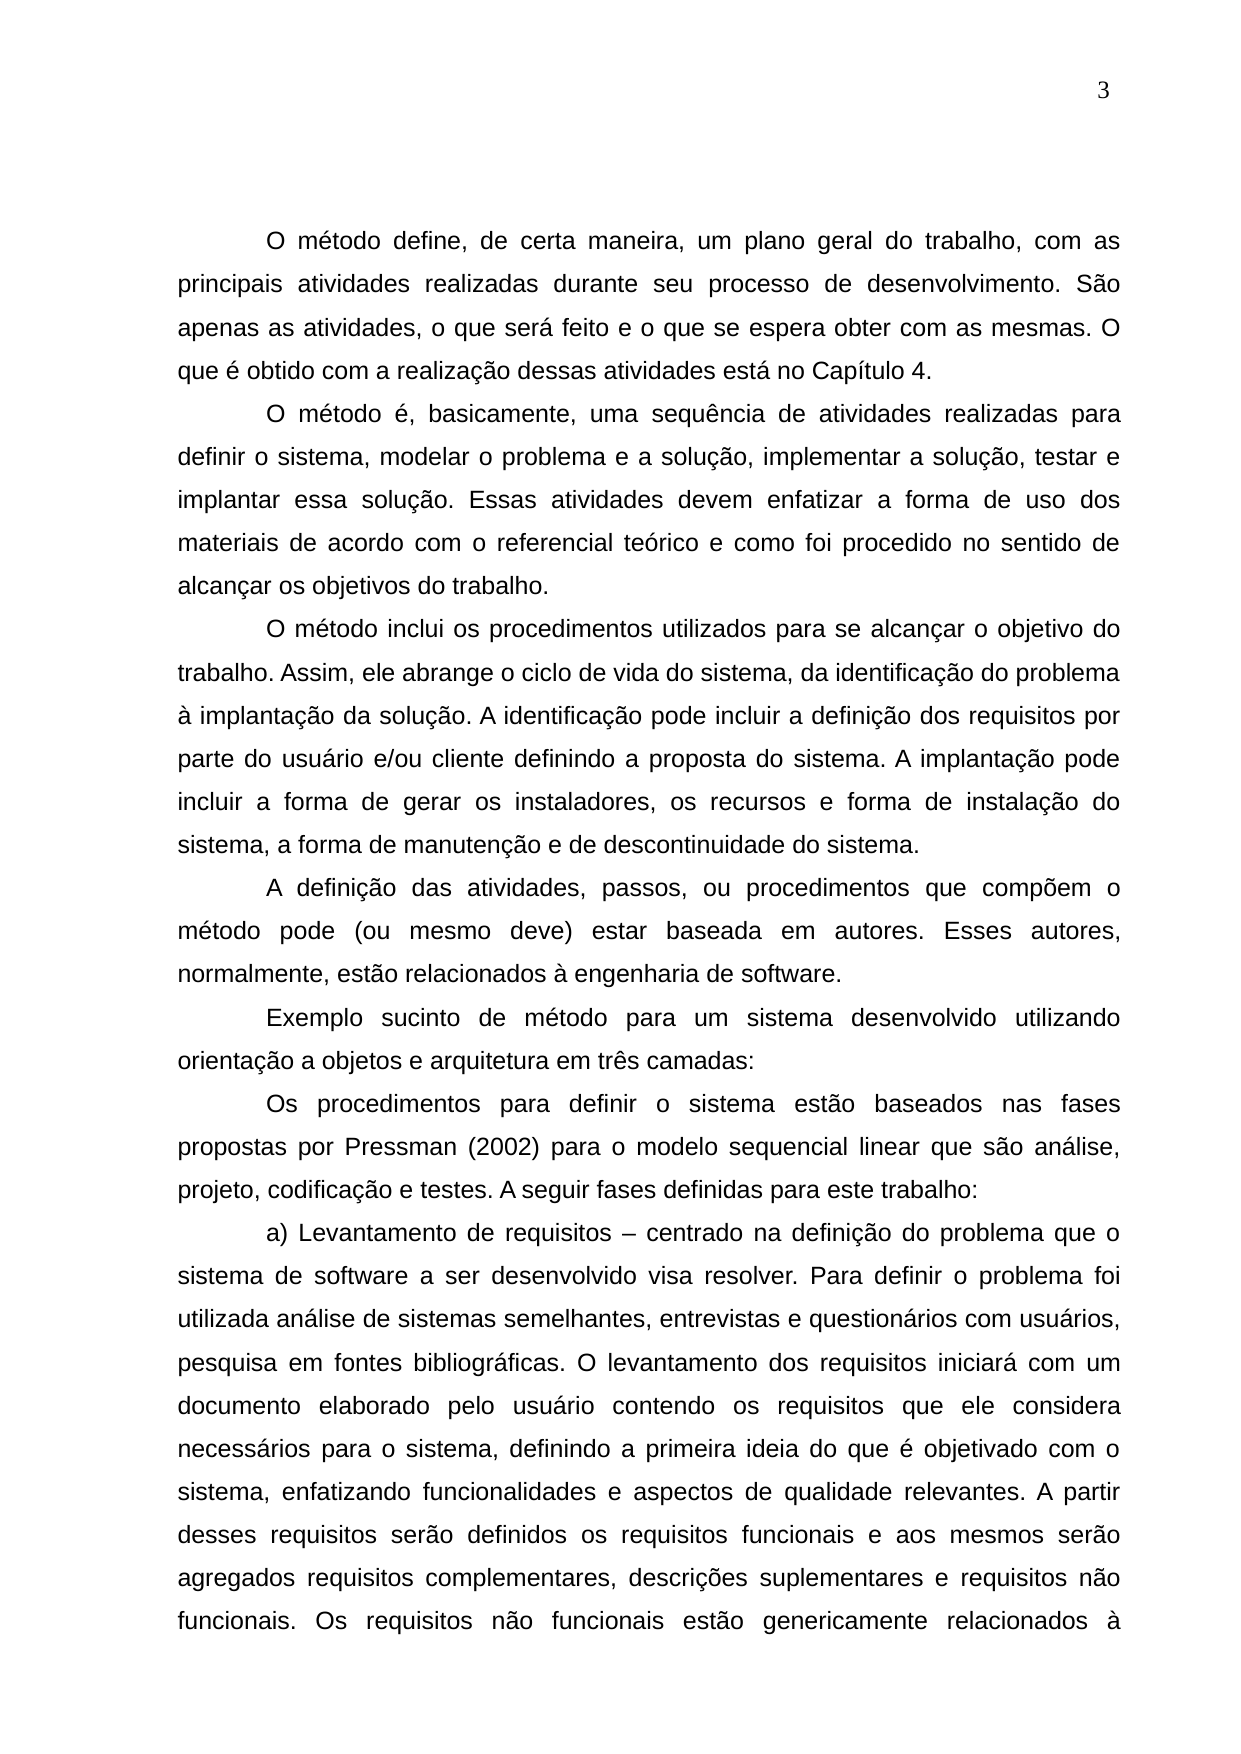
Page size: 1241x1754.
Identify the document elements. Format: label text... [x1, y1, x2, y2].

text Exemplo sucinto de método para um sistema desenvolvido utilizando orientação a objetos e arquitetura em três camadas: [177, 1002, 1122, 1074]
text O método define, de certa maneira, um plano geral do trabalho, com as principais atividades realizadas durante seu processo de desenvolvimento. São apenas as atividades, o que será feito e o que se espera obter com as mesmas. O que é obtido com a realização dessas atividades está no Capítulo 4. [177, 226, 1122, 384]
text a) Levantamento de requisitos – centrado na definição do problema que o sistema de software a ser desenvolvido visa resolver. Para definir o problema foi utilizada análise de sistemas semelhantes, entrevistas e questionários com usuários, pesquisa em fontes bibliográficas. O levantamento dos requisitos iniciará com um documento elaborado pelo usuário contendo os requisitos que ele considera necessários para o sistema, definindo a primeira ideia do que é objetivado com o sistema, enfatizando funcionalidades e aspectos de qualidade relevantes. A partir desses requisitos serão definidos os requisitos funcionais e aos mesmos serão agregados requisitos complementares, descrições suplementares e requisitos não funcionais. Os requisitos não funcionais estão genericamente relacionados à [177, 1218, 1122, 1635]
text Os procedimentos para definir o sistema estão baseados nas fases propostas por Pressman (2002) para o modelo sequencial linear que são análise, projeto, codificação e testes. A seguir fases definidas para este trabalho: [177, 1089, 1122, 1204]
text A definição das atividades, passos, ou procedimentos que compõem o método pode (ou mesmo deve) estar baseada em autores. Esses autores, normalmente, estão relacionados à engenharia de software. [177, 873, 1122, 988]
text O método inclui os procedimentos utilizados para se alcançar o objetivo do trabalho. Assim, ele abrange o ciclo de vida do sistema, da identificação do problema à implantação da solução. A identificação pode incluir a definição dos requisitos por parte do usuário e/ou cliente definindo a proposta do sistema. A implantação pode incluir a forma de gerar os instaladores, os recursos e forma de instalação do sistema, a forma de manutenção e de descontinuidade do sistema. [177, 614, 1122, 859]
text O método é, basicamente, uma sequência de atividades realizadas para definir o sistema, modelar o problema e a solução, implementar a solução, testar e implantar essa solução. Essas atividades devem enfatizar a forma de uso dos materiais de acordo com o referencial teórico e como foi procedido no sentido de alcançar os objetivos do trabalho. [177, 399, 1122, 600]
